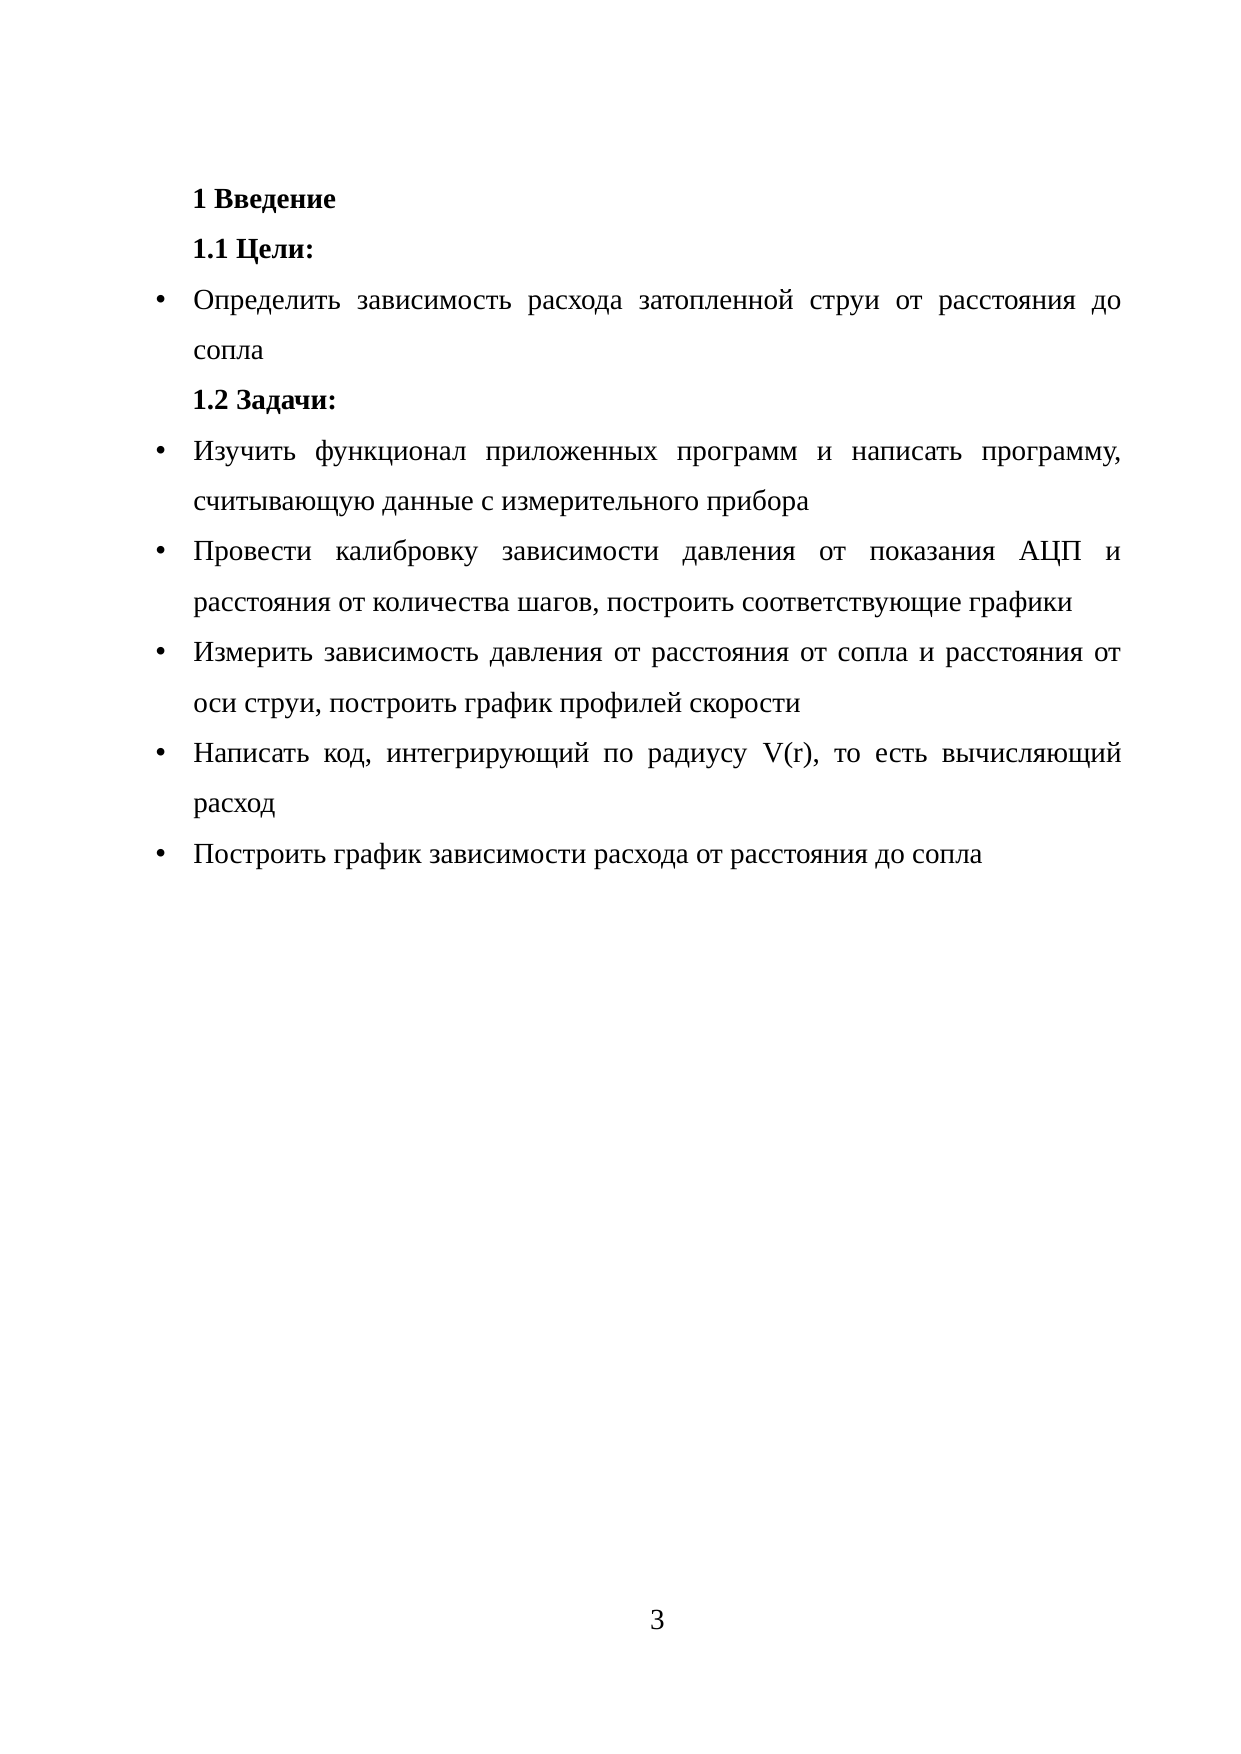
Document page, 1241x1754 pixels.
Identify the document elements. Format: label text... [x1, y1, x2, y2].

subtitle Введение [118, 181, 1122, 215]
subtitle Задачи: [118, 382, 1122, 416]
list Измерить зависимость давления от расстояния от сопла и расстояния от оси струи, построить график профилей скорости [156, 634, 1122, 718]
list Изучить функционал приложенных программ и написать программу, считывающую данные с измерительного прибора [156, 433, 1122, 517]
list Написать код, интегрирующий по радиусу V(r), то есть вычисляющий расход [156, 735, 1122, 819]
subtitle Цели: [118, 231, 1122, 265]
list Построить график зависимости расхода от расстояния до сопла [156, 836, 1122, 869]
list Провести калибровку зависимости давления от показания АЦП и расстояния от количества шагов, построить соответствующие графики [156, 533, 1122, 617]
list Определить зависимость расхода затопленной струи от расстояния до сопла [156, 282, 1122, 366]
